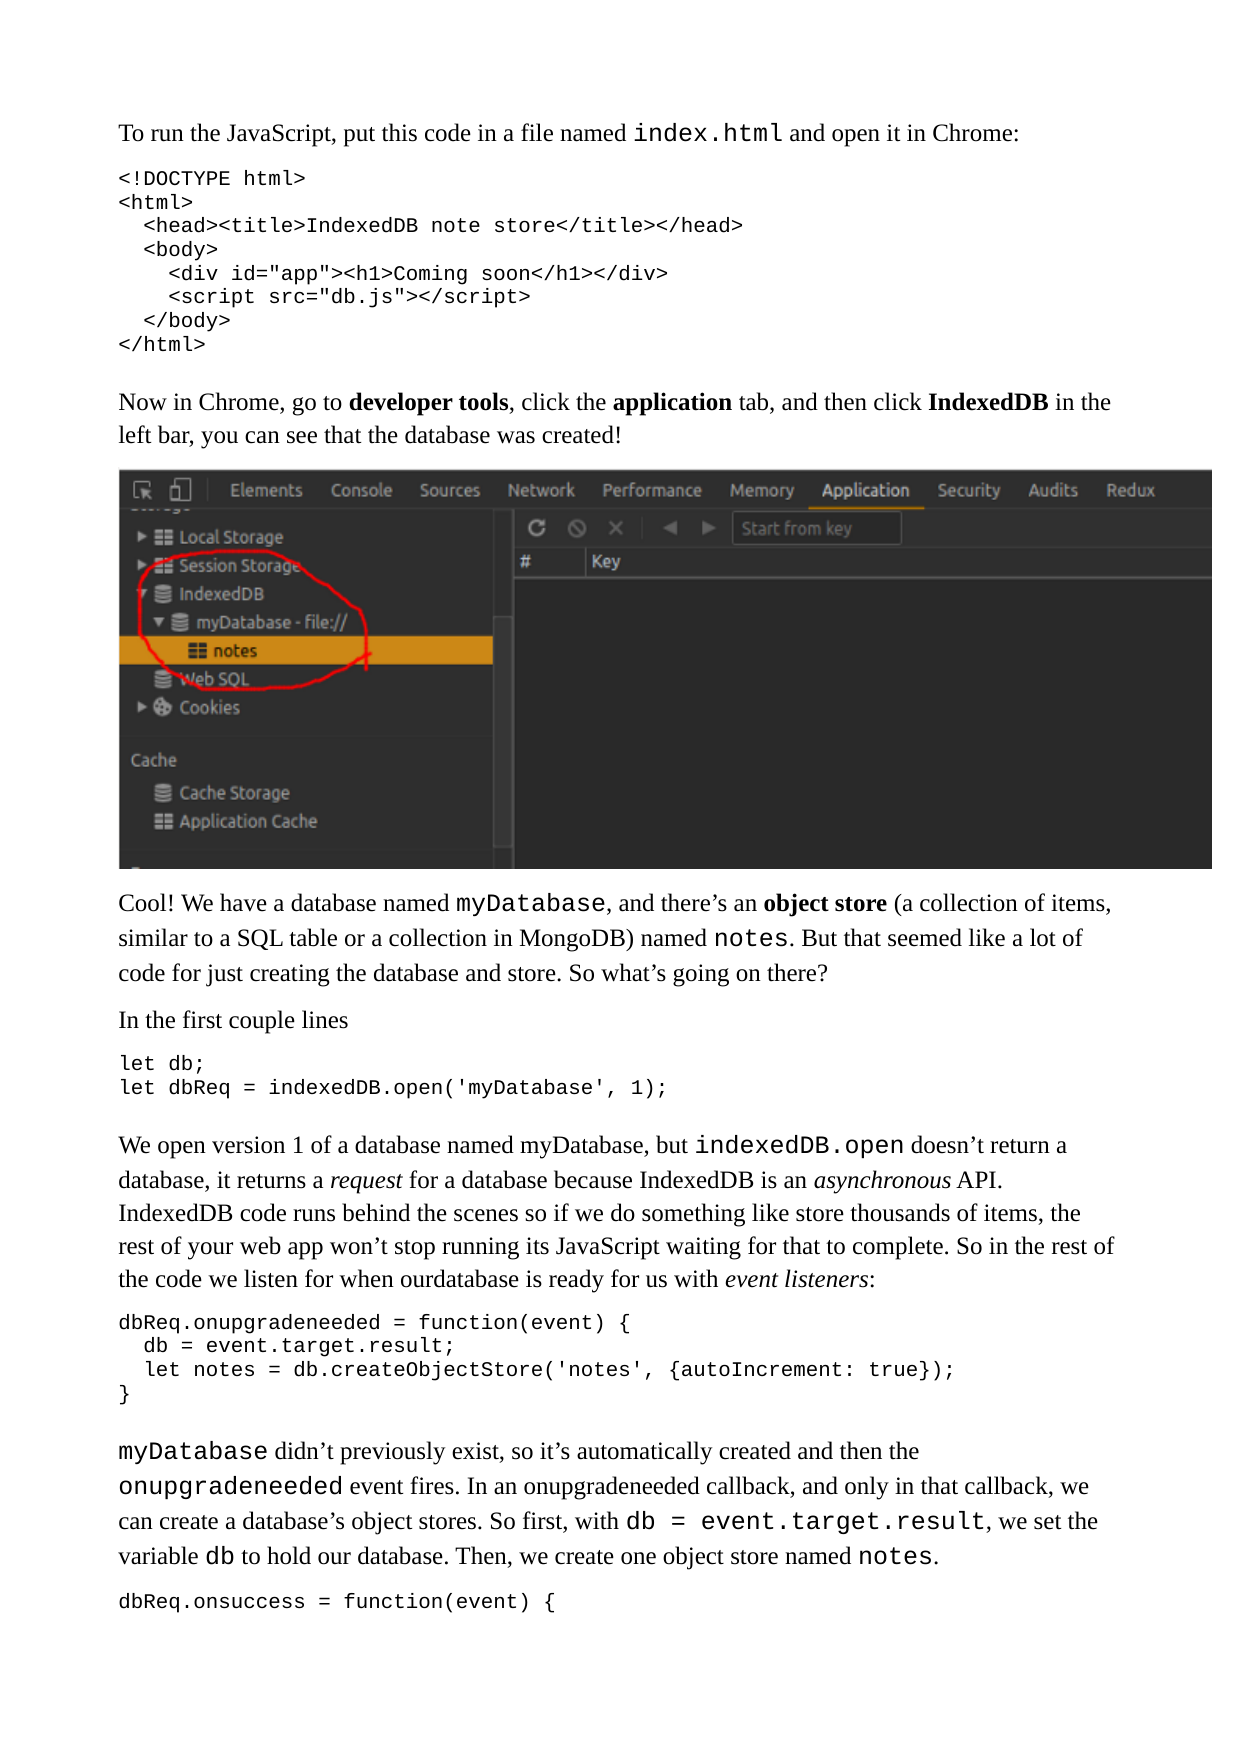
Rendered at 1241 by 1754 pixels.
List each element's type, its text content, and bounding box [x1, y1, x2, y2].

text </html> [118, 334, 1122, 357]
text dbReq.onupgradeneeded = function(event) { [118, 1312, 1122, 1335]
text myDatabase didn’t previously exist, so it’s automatically created and then the onupgradeneeded event fires. In an onupgradeneeded callback, and only in that callback, we can create a database’s object stores. So first, with db = event.target.result, we set the variable db to hold our database. Then, we create one object store named notes. [118, 1436, 1122, 1572]
text <html> [118, 192, 1122, 215]
text <head><title>IndexedDB note store</title></head> [118, 215, 1122, 239]
text <body> [118, 239, 1122, 263]
text </body> [118, 310, 1122, 334]
text To run the JavaScript, put this code in a file named index.html and open it in Chrome: [118, 118, 1122, 149]
text } [118, 1383, 1122, 1406]
text Now in Chrome, go to developer tools, click the application tab, and then click IndexedDB in the left bar, you can see that the database was created! [118, 387, 1122, 448]
text <!DOCTYPE html> [118, 168, 1122, 192]
text We open version 1 of a database named myDatabase, but indexedDB.open doesn’t return a database, it returns a request for a database because IndexedDB is an asynchronous API. IndexedDB code runs behind the scenes so if we do something like store thousands of items, the rest of your web app won’t stop running its JavaScript waiting for that to complete. So in the rest of the code we listen for when ourdatabase is ready for us with event listeners: [118, 1130, 1122, 1293]
picture [118, 467, 1212, 869]
text <div id="app"><h1>Coming soon</h1></div> [118, 263, 1122, 286]
text let dbReq = indexedDB.open('myDatabase', 1); [118, 1077, 1122, 1101]
text let db; [118, 1053, 1122, 1077]
text In the first couple lines [118, 1006, 1122, 1034]
text dbReq.onsuccess = function(event) { [118, 1591, 1122, 1615]
text db = event.target.result; [118, 1335, 1122, 1359]
text Cool! We have a database named myDatabase, and there’s an object store (a collection of items, similar to a SQL table or a collection in MongoDB) named notes. But that seemed like a lot of code for just creating the database and store. So what’s going on there? [118, 888, 1122, 987]
text let notes = db.createObjectStore('notes', {autoIncrement: true}); [118, 1359, 1122, 1383]
text <script src="db.js"></script> [118, 286, 1122, 310]
